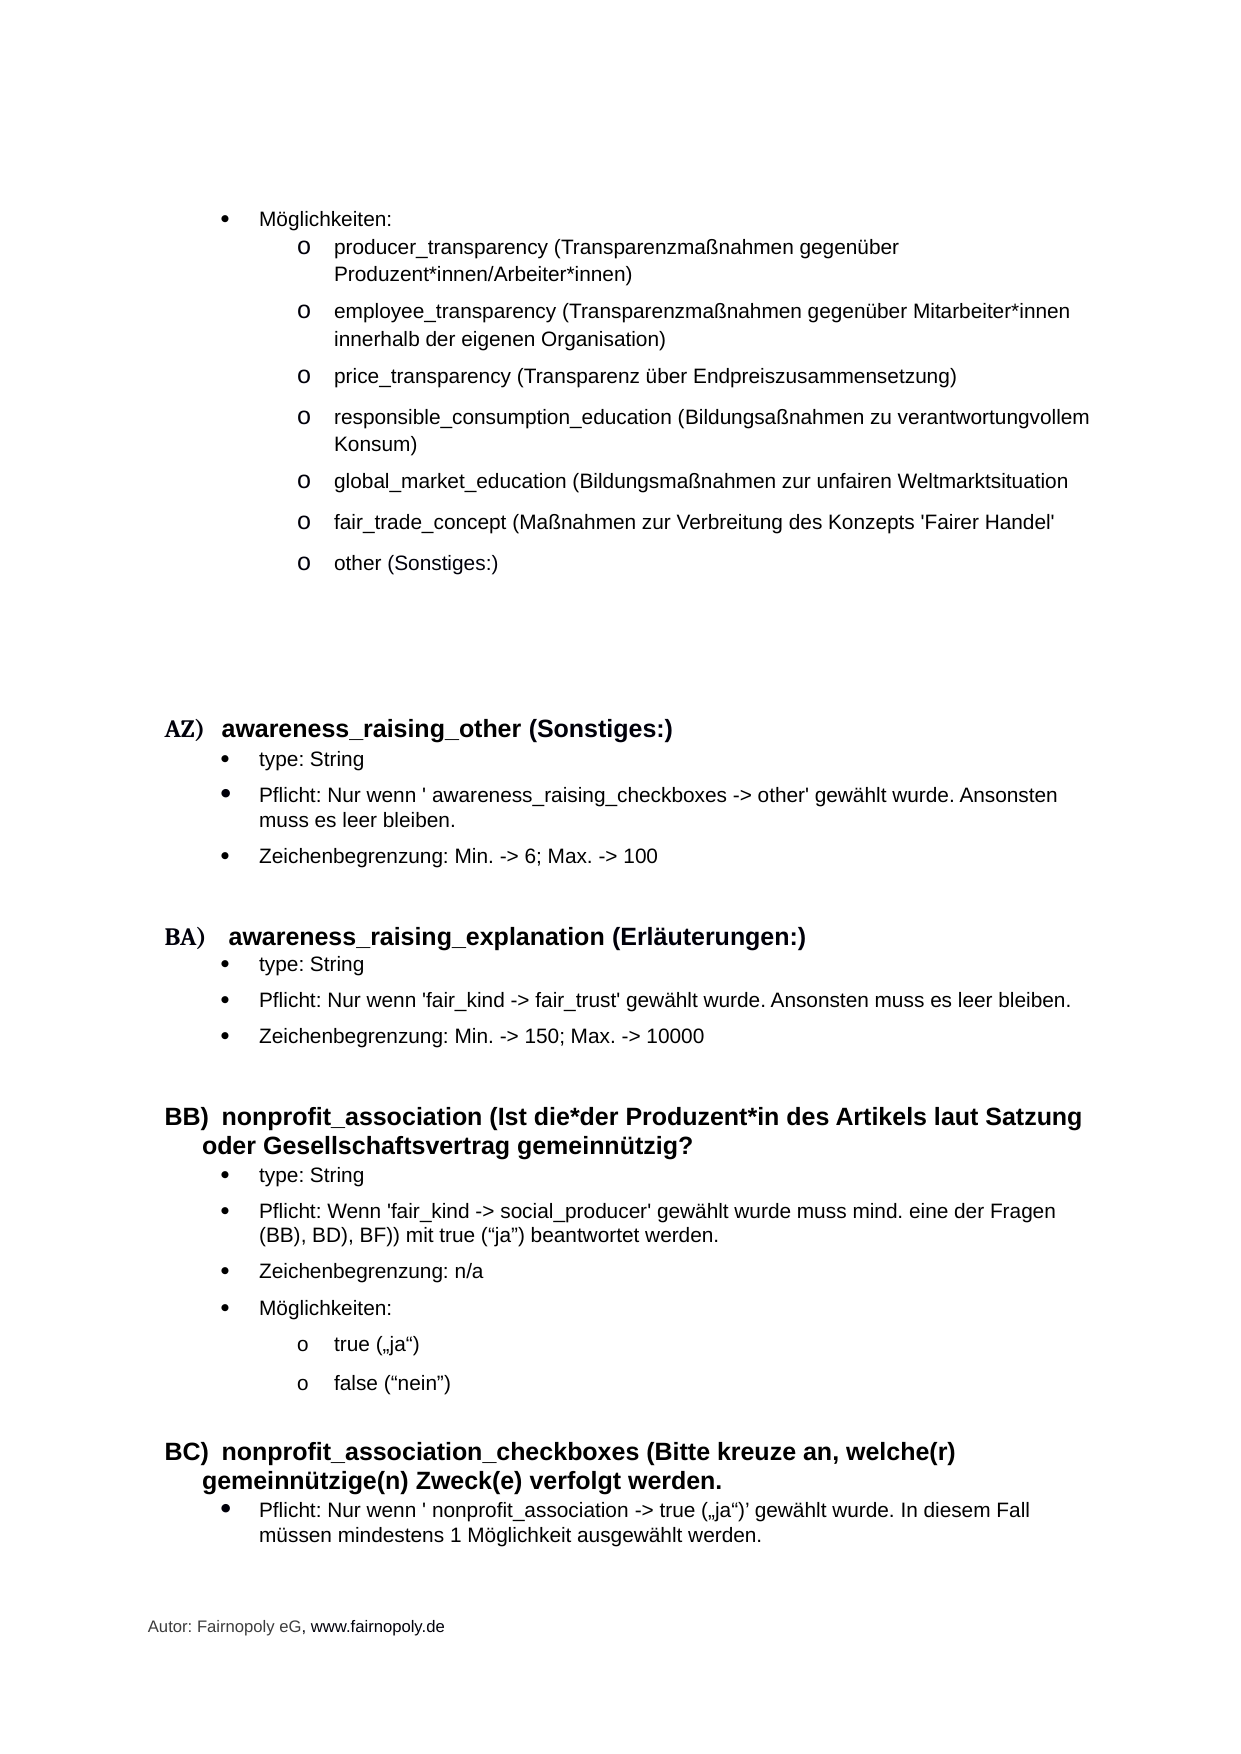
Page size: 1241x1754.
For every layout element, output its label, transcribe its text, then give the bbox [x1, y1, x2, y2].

list producer_transparency (Transparenzmaßnahmen gegenüber Produzent*innen/Arbeiter*innen) [296, 233, 1093, 286]
list other (Sonstiges:) [296, 549, 1093, 578]
list Pflicht: Nur wenn ' nonprofit_association -> true („ja“)’ gewählt wurde. In diesem Fall müssen mindestens 1 Möglichkeit ausgewählt werden. [221, 1498, 1093, 1547]
list nonprofit_association (Ist die*der Produzent*in des Artikels laut Satzung oder Gesellschaftsvertrag gemeinnützig? [164, 1102, 1093, 1159]
list Pflicht: Nur wenn 'fair_kind -> fair_trust' gewählt wurde. Ansonsten muss es leer bleiben. [221, 988, 1093, 1012]
list Zeichenbegrenzung: Min. -> 150; Max. -> 10000 [221, 1024, 1093, 1048]
list false (“nein”) [296, 1370, 1093, 1396]
list awareness_raising_other (Sonstiges:) [164, 714, 1093, 743]
list awareness_raising_explanation (Erläuterungen:) [164, 922, 1093, 951]
list Zeichenbegrenzung: n/a [221, 1259, 1093, 1283]
list true („ja“) [296, 1332, 1093, 1358]
list type: String [221, 1162, 1093, 1186]
list Pflicht: Nur wenn ' awareness_raising_checkboxes -> other' gewählt wurde. Ansonsten muss es leer bleiben. [221, 783, 1093, 832]
list Zeichenbegrenzung: Min. -> 6; Max. -> 100 [221, 844, 1093, 868]
list Pflicht: Wenn 'fair_kind -> social_producer' gewählt wurde muss mind. eine der Fragen (BB), BD), BF)) mit true (“ja”) beantwortet werden. [221, 1199, 1093, 1247]
list fair_trade_concept (Maßnahmen zur Verbreitung des Konzepts 'Fairer Handel' [296, 509, 1093, 537]
list type: String [221, 951, 1093, 976]
list employee_transparency (Transparenzmaßnahmen gegenüber Mitarbeiter*innen innerhalb der eigenen Organisation) [296, 298, 1093, 350]
list Möglichkeiten: [221, 206, 1093, 230]
list Möglichkeiten: [221, 1296, 1093, 1320]
list nonprofit_association_checkboxes (Bitte kreuze an, welche(r) gemeinnützige(n) Zweck(e) verfolgt werden. [164, 1437, 1093, 1495]
list global_market_education (Bildungsmaßnahmen zur unfairen Weltmarktsituation [296, 468, 1093, 496]
list type: String [221, 746, 1093, 770]
list responsible_consumption_education (Bildungsaßnahmen zu verantwortungvollem Konsum) [296, 403, 1093, 456]
list price_transparency (Transparenz über Endpreiszusammensetzung) [296, 363, 1093, 391]
